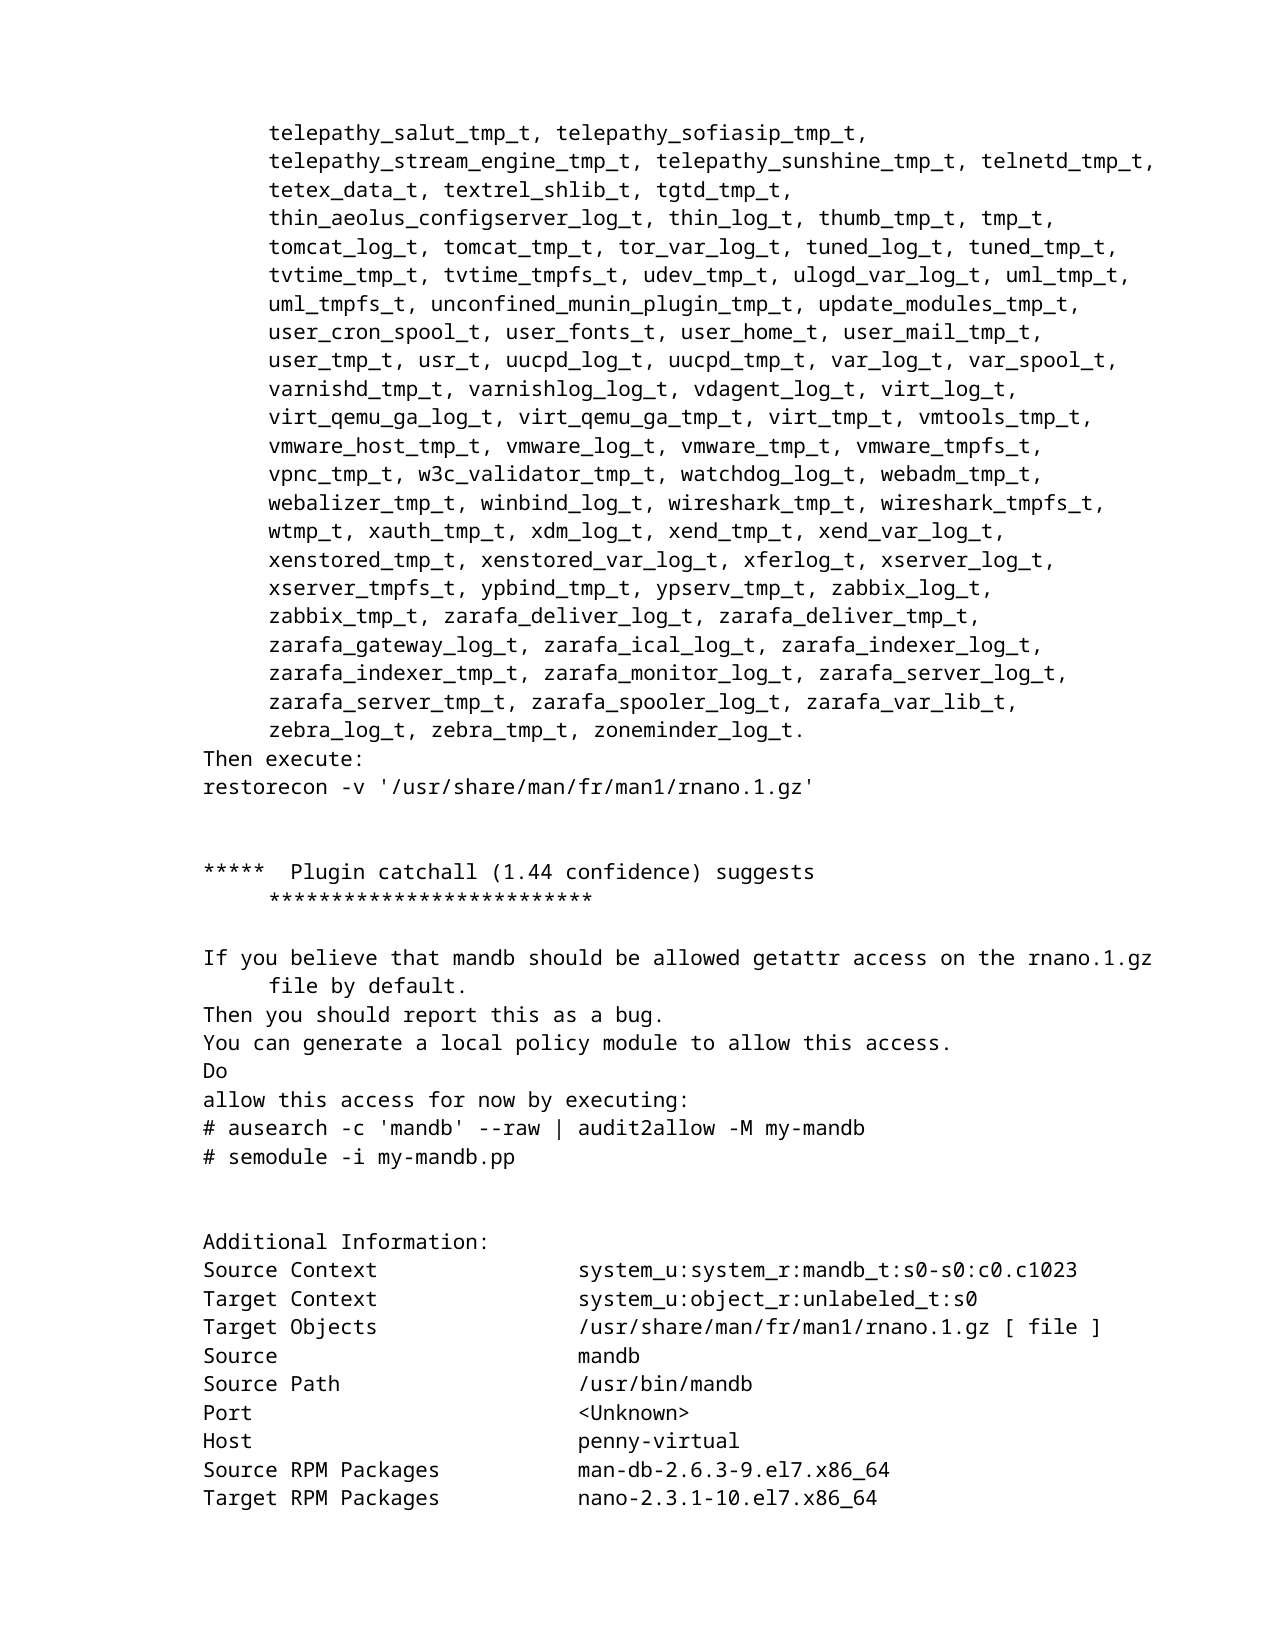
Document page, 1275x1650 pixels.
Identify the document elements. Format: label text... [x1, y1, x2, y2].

text allow this access for now by executing: [203, 1085, 1157, 1113]
text Target RPM Packages nano-2.3.1-10.el7.x86_64 [203, 1483, 1157, 1512]
text Port <Unknown> [203, 1398, 1157, 1426]
text Do [203, 1057, 1157, 1085]
text Target Objects /usr/share/man/fr/man1/rnano.1.gz [ file ] [203, 1312, 1157, 1341]
text restorecon -v '/usr/share/man/fr/man1/rnano.1.gz' [203, 772, 1157, 801]
text Source mandb [203, 1341, 1157, 1369]
text telepathy_salut_tmp_t, telepathy_sofiasip_tmp_t, telepathy_stream_engine_tmp_t, telepathy_sunshine_tmp_t, telnetd_tmp_t, tetex_data_t, textrel_shlib_t, tgtd_tmp_t, thin_aeolus_configserver_log_t, thin_log_t, thumb_tmp_t, tmp_t, tomcat_log_t, tomcat_tmp_t, tor_var_log_t, tuned_log_t, tuned_tmp_t, tvtime_tmp_t, tvtime_tmpfs_t, udev_tmp_t, ulogd_var_log_t, uml_tmp_t, uml_tmpfs_t, unconfined_munin_plugin_tmp_t, update_modules_tmp_t, user_cron_spool_t, user_fonts_t, user_home_t, user_mail_tmp_t, user_tmp_t, usr_t, uucpd_log_t, uucpd_tmp_t, var_log_t, var_spool_t, varnishd_tmp_t, varnishlog_log_t, vdagent_log_t, virt_log_t, virt_qemu_ga_log_t, virt_qemu_ga_tmp_t, virt_tmp_t, vmtools_tmp_t, vmware_host_tmp_t, vmware_log_t, vmware_tmp_t, vmware_tmpfs_t, vpnc_tmp_t, w3c_validator_tmp_t, watchdog_log_t, webadm_tmp_t, webalizer_tmp_t, winbind_log_t, wireshark_tmp_t, wireshark_tmpfs_t, wtmp_t, xauth_tmp_t, xdm_log_t, xend_tmp_t, xend_var_log_t, xenstored_tmp_t, xenstored_var_log_t, xferlog_t, xserver_log_t, xserver_tmpfs_t, ypbind_tmp_t, ypserv_tmp_t, zabbix_log_t, zabbix_tmp_t, zarafa_deliver_log_t, zarafa_deliver_tmp_t, zarafa_gateway_log_t, zarafa_ical_log_t, zarafa_indexer_log_t, zarafa_indexer_tmp_t, zarafa_monitor_log_t, zarafa_server_log_t, zarafa_server_tmp_t, zarafa_spooler_log_t, zarafa_var_lib_t, zebra_log_t, zebra_tmp_t, zoneminder_log_t. [203, 118, 1157, 744]
text # semodule -i my-mandb.pp [203, 1142, 1157, 1170]
text Source Path /usr/bin/mandb [203, 1369, 1157, 1398]
text Source Context system_u:system_r:mandb_t:s0-s0:c0.c1023 [203, 1256, 1157, 1284]
text If you believe that mandb should be allowed getattr access on the rnano.1.gz file by default. [203, 943, 1157, 1000]
text Target Context system_u:object_r:unlabeled_t:s0 [203, 1284, 1157, 1312]
text # ausearch -c 'mandb' --raw | audit2allow -M my-mandb [203, 1113, 1157, 1142]
text Source RPM Packages man-db-2.6.3-9.el7.x86_64 [203, 1455, 1157, 1483]
text You can generate a local policy module to allow this access. [203, 1028, 1157, 1057]
text ***** Plugin catchall (1.44 confidence) suggests ************************** [203, 857, 1157, 914]
text Host penny-virtual [203, 1426, 1157, 1455]
text Then execute: [203, 744, 1157, 772]
text Then you should report this as a bug. [203, 1000, 1157, 1028]
text Additional Information: [203, 1227, 1157, 1256]
